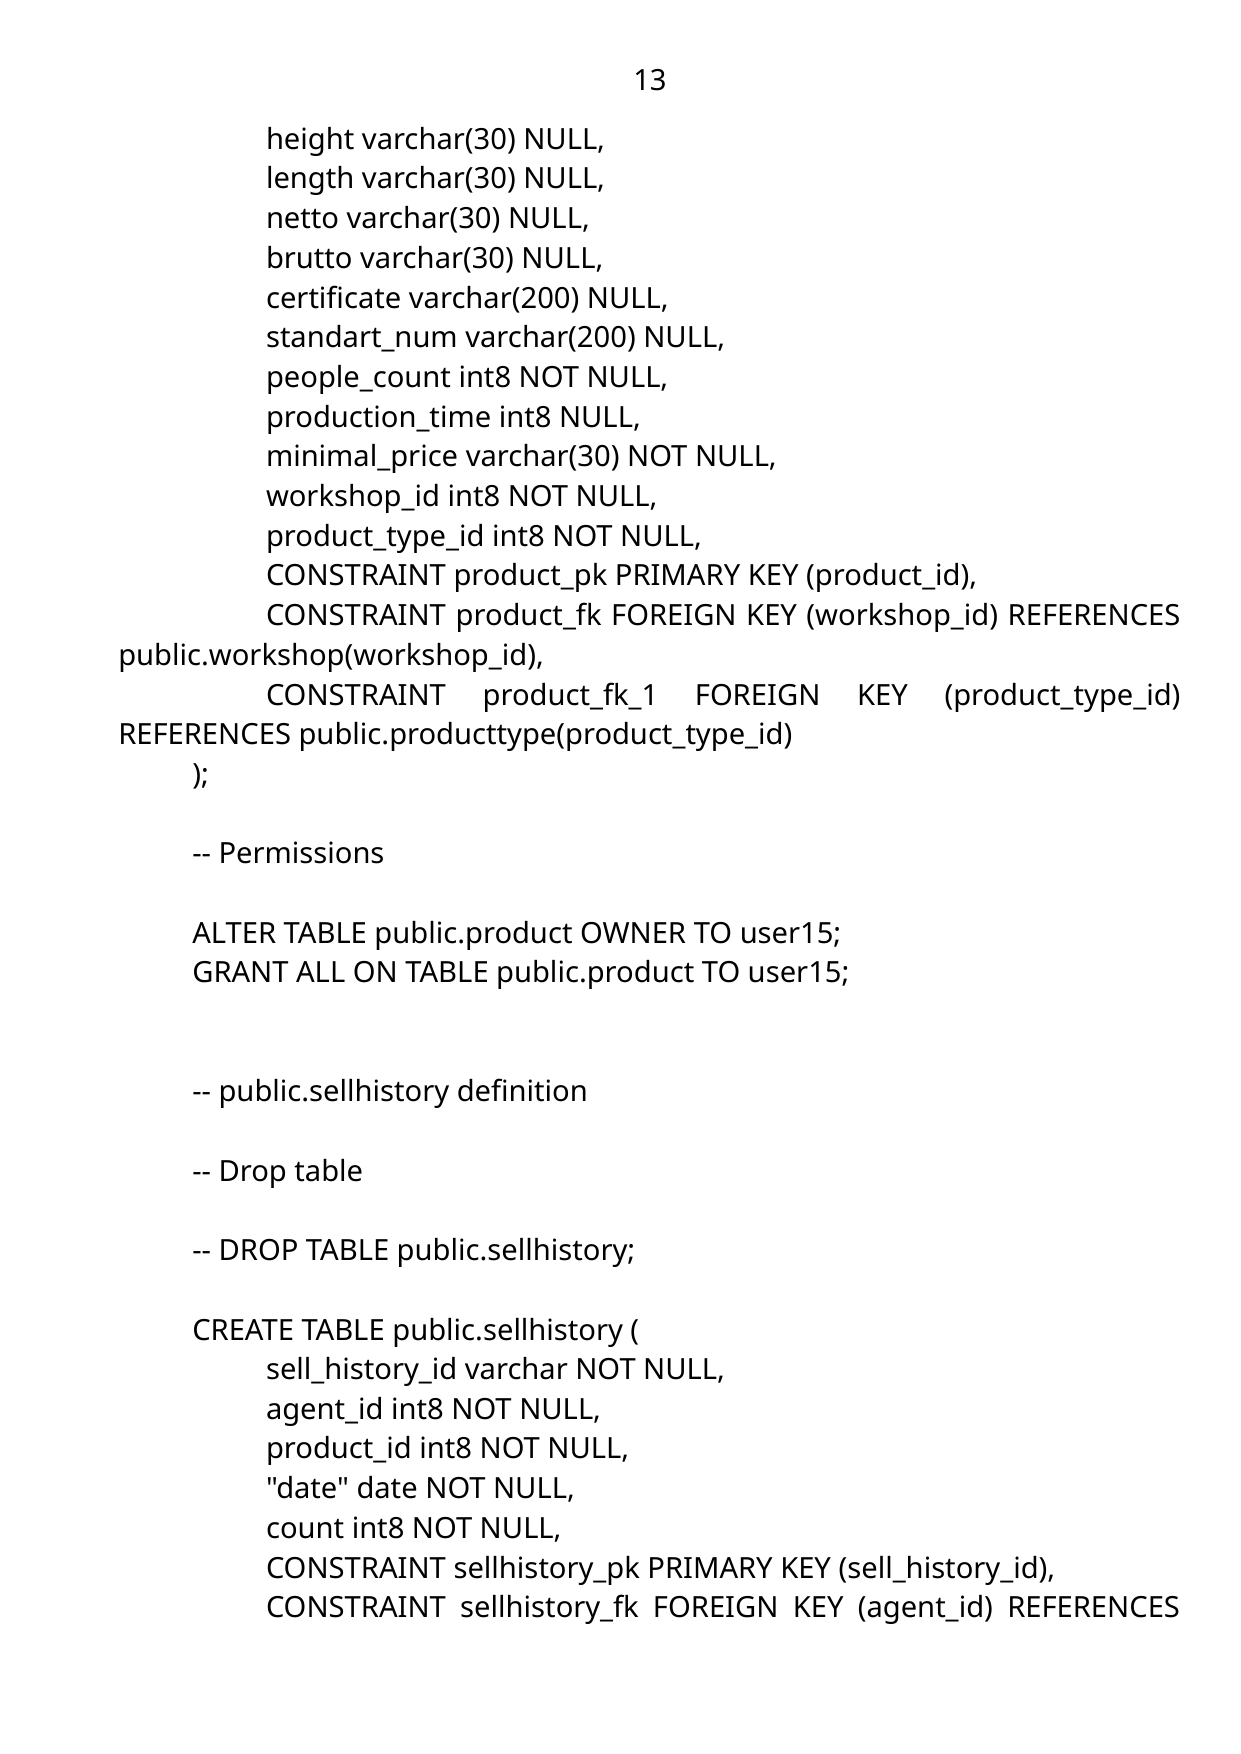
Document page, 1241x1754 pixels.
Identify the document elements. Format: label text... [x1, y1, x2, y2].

text ); [118, 753, 1181, 793]
text workshop_id int8 NOT NULL, [118, 475, 1181, 515]
text count int8 NOT NULL, [118, 1507, 1181, 1547]
text CREATE TABLE public.sellhistory ( [118, 1309, 1181, 1348]
text agent_id int8 NOT NULL, [118, 1388, 1181, 1428]
text product_id int8 NOT NULL, [118, 1428, 1181, 1467]
text brutto varchar(30) NULL, [118, 237, 1181, 277]
text GRANT ALL ON TABLE public.product TO user15; [118, 952, 1181, 991]
text -- Permissions [118, 832, 1181, 872]
text CONSTRAINT product_fk FOREIGN KEY (workshop_id) REFERENCES public.workshop(workshop_id), [118, 594, 1181, 674]
text production_time int8 NULL, [118, 396, 1181, 436]
text certificate varchar(200) NULL, [118, 277, 1181, 317]
text ALTER TABLE public.product OWNER TO user15; [118, 912, 1181, 952]
text CONSTRAINT product_fk_1 FOREIGN KEY (product_type_id) REFERENCES public.producttype(product_type_id) [118, 674, 1181, 753]
text people_count int8 NOT NULL, [118, 356, 1181, 396]
text -- Drop table [118, 1150, 1181, 1190]
text "date" date NOT NULL, [118, 1467, 1181, 1507]
text netto varchar(30) NULL, [118, 197, 1181, 237]
text length varchar(30) NULL, [118, 158, 1181, 197]
text -- DROP TABLE public.sellhistory; [118, 1229, 1181, 1269]
text product_type_id int8 NOT NULL, [118, 515, 1181, 555]
text CONSTRAINT sellhistory_pk PRIMARY KEY (sell_history_id), [118, 1547, 1181, 1587]
text CONSTRAINT product_pk PRIMARY KEY (product_id), [118, 555, 1181, 594]
text CONSTRAINT sellhistory_fk FOREIGN KEY (agent_id) REFERENCES [118, 1587, 1181, 1626]
text sell_history_id varchar NOT NULL, [118, 1348, 1181, 1388]
text standart_num varchar(200) NULL, [118, 317, 1181, 356]
text -- public.sellhistory definition [118, 1071, 1181, 1110]
text minimal_price varchar(30) NOT NULL, [118, 436, 1181, 475]
text height varchar(30) NULL, [118, 118, 1181, 158]
